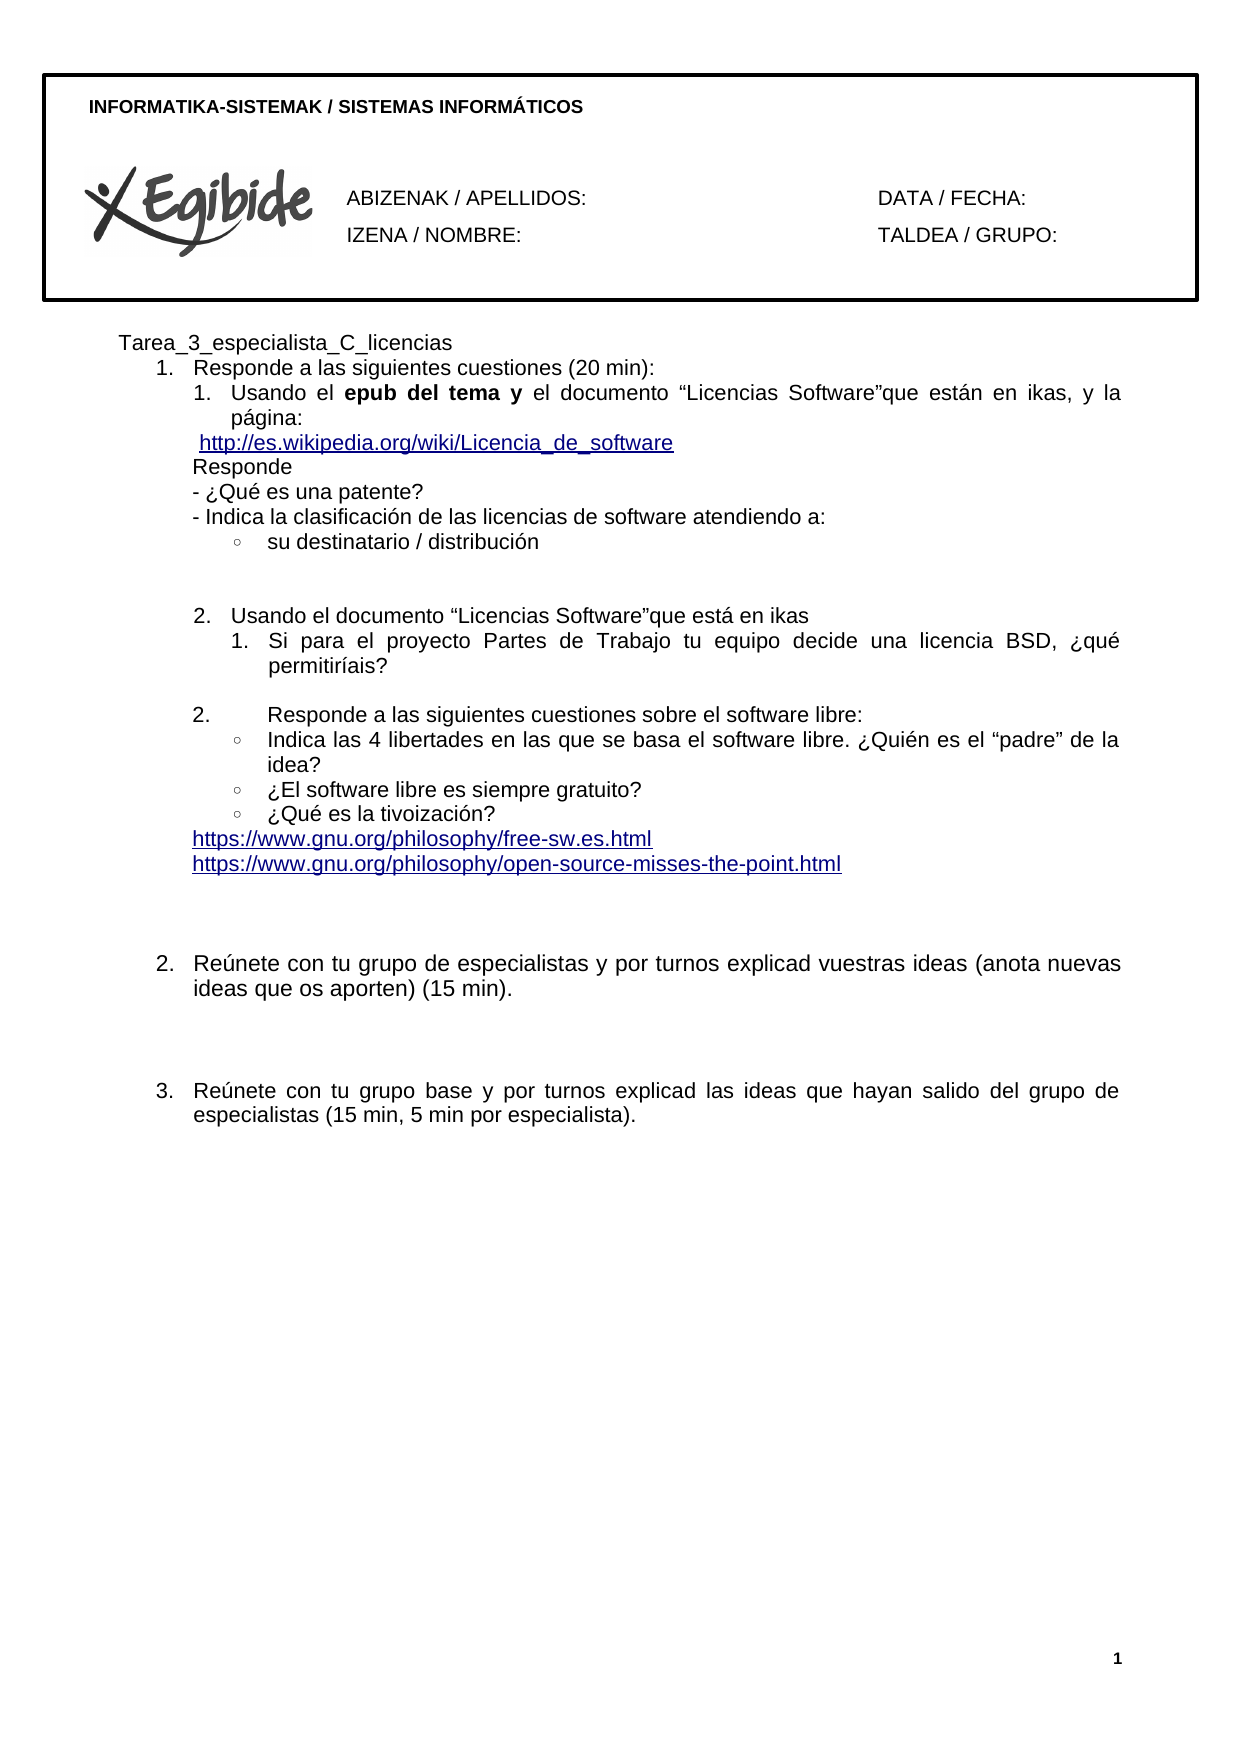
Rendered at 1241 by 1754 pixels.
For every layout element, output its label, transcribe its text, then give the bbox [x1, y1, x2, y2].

list Reúnete con tu grupo base y por turnos explicad las ideas que hayan salido del grupo de especialistas (15 min, 5 min por especialista). [156, 1078, 1122, 1128]
list ¿El software libre es siempre gratuito? [229, 777, 1122, 802]
list su destinatario / distribución [229, 529, 1122, 554]
list Indica las 4 libertades en las que se basa el software libre. ¿Quién es el “padre” de la idea? [229, 727, 1122, 777]
list ¿Qué es la tivoización? [229, 802, 1122, 827]
list http://es.wikipedia.org/wiki/Licencia_de_software [156, 430, 1122, 455]
list - ¿Qué es una patente? [154, 479, 1122, 504]
list Si para el proyecto Partes de Trabajo tu equipo decide una licencia BSD, ¿qué permitiríais? [231, 628, 1122, 678]
list https://www.gnu.org/philosophy/open-source-misses-the-point.html [154, 851, 1122, 876]
list Usando el epub del tema y el documento “Licencias Software”que están en ikas, y la página: [193, 380, 1122, 430]
list Reúnete con tu grupo de especialistas y por turnos explicad vuestras ideas (anota nuevas ideas que os aporten) (15 min). [156, 951, 1122, 1002]
list Responde a las siguientes cuestiones sobre el software libre: [154, 703, 1122, 727]
list Responde a las siguientes cuestiones (20 min): [156, 356, 1122, 380]
list Usando el documento “Licencias Software”que está en ikas [193, 603, 1122, 628]
text Tarea_3_especialista_C_licencias [118, 331, 1122, 356]
list - Indica la clasificación de las licencias de software atendiendo a: [154, 504, 1122, 529]
list https://www.gnu.org/philosophy/free-sw.es.html [154, 827, 1122, 851]
list Responde [154, 455, 1122, 479]
